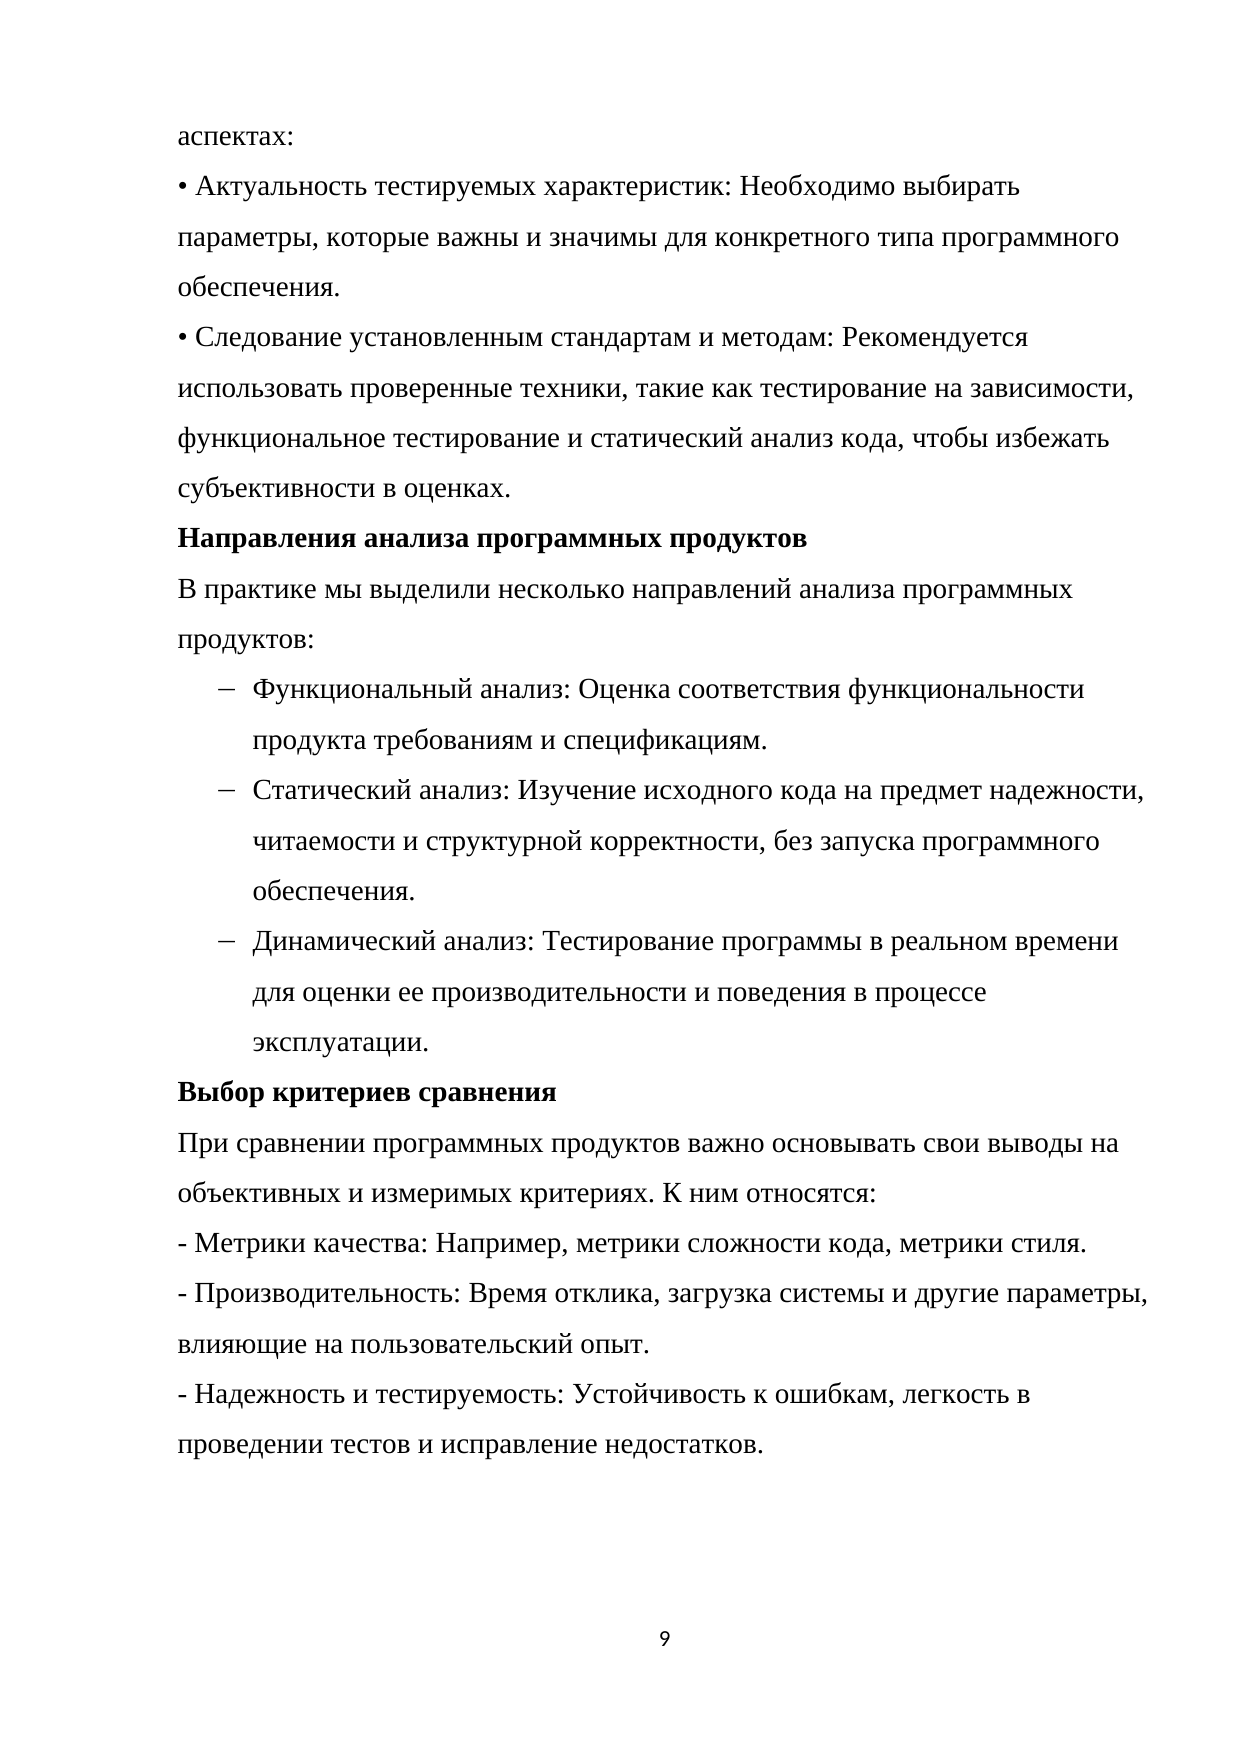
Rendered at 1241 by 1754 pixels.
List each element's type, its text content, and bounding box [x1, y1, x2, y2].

list Функциональный анализ: Оценка соответствия функциональности продукта требованиям и спецификациям. [215, 672, 1152, 756]
text аспектах: • Актуальность тестируемых характеристик: Необходимо выбирать параметры, которые важны и значимы для конкретного типа программного обеспечения. • Следование установленным стандартам и методам: Рекомендуется использовать проверенные техники, такие как тестирование на зависимости, функциональное тестирование и статический анализ кода, чтобы избежать субъективности в оценках. [177, 118, 1152, 504]
list Динамический анализ: Тестирование программы в реальном времени для оценки ее производительности и поведения в процессе эксплуатации. [215, 923, 1152, 1058]
text - Метрики качества: Например, метрики сложности кода, метрики стиля. [177, 1225, 1152, 1259]
text Выбор критериев сравнения [177, 1074, 1152, 1108]
text Направления анализа программных продуктов [177, 521, 1152, 554]
text - Производительность: Время отклика, загрузка системы и другие параметры, влияющие на пользовательский опыт. [177, 1276, 1152, 1359]
text В практике мы выделили несколько направлений анализа программных продуктов: [177, 571, 1152, 655]
text - Надежность и тестируемость: Устойчивость к ошибкам, легкость в проведении тестов и исправление недостатков. [177, 1376, 1152, 1460]
list Статический анализ: Изучение исходного кода на предмет надежности, читаемости и структурной корректности, без запуска программного обеспечения. [215, 772, 1152, 907]
text При сравнении программных продуктов важно основывать свои выводы на объективных и измеримых критериях. К ним относятся: [177, 1125, 1152, 1208]
